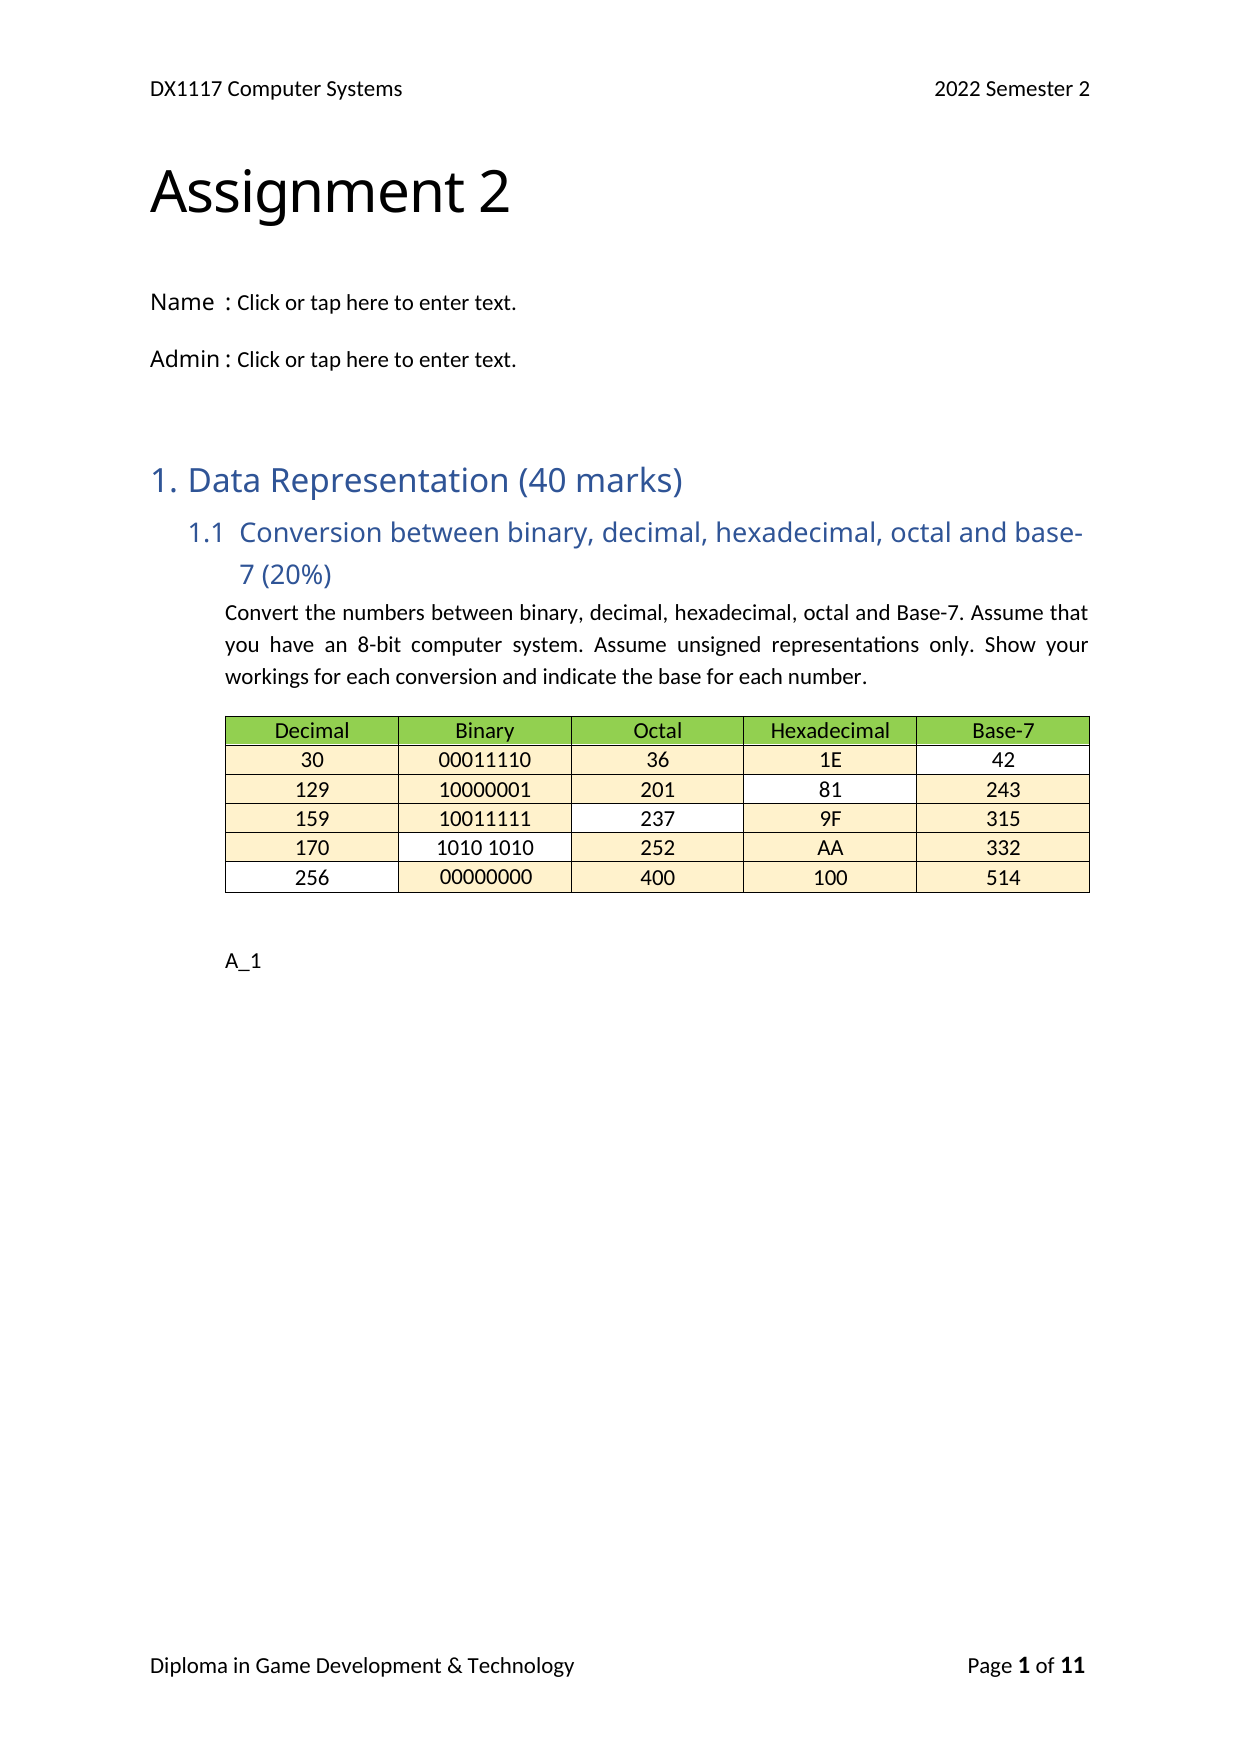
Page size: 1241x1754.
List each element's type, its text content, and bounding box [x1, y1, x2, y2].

table_cell 10000001 [399, 775, 571, 803]
table_cell 100 [744, 862, 916, 892]
table_cell AA [744, 833, 916, 861]
table_cell 201 [572, 775, 743, 803]
text Admin : Click or tap here to enter text. [150, 343, 1090, 374]
text Name : Click or tap here to enter text. [150, 286, 1090, 317]
table_cell 514 [917, 862, 1089, 892]
table_cell 237 [572, 804, 743, 832]
table_cell 9F [744, 804, 916, 832]
table_cell 10011111 [399, 804, 571, 832]
subtitle Conversion between binary, decimal, hexadecimal, octal and base-7 (20%) [187, 513, 1090, 593]
table_cell 36 [572, 746, 743, 774]
table_cell 256 [226, 862, 398, 892]
text Convert the numbers between binary, decimal, hexadecimal, octal and Base-7. Assume that you have an 8-bit computer system. Assume unsigned representations only. Show your workings for each conversion and indicate the base for each number. [225, 598, 1090, 691]
title Assignment 2 [150, 150, 1090, 229]
table_cell 81 [744, 775, 916, 803]
table_cell 170 [226, 833, 398, 861]
table_cell 129 [226, 775, 398, 803]
table_header Hexadecimal [744, 717, 916, 744]
subtitle Data Representation (40 marks) [150, 457, 1090, 502]
table_cell 42 [917, 746, 1089, 774]
table_header Octal [572, 717, 743, 744]
table_cell 332 [917, 833, 1089, 861]
table_header Base-7 [917, 717, 1089, 744]
text A_1 [150, 946, 1090, 974]
table_cell 243 [917, 775, 1089, 803]
table_cell 00011110 [399, 746, 571, 774]
table_cell 1010 1010 [399, 833, 571, 861]
table_cell 1E [744, 746, 916, 774]
table_cell 315 [917, 804, 1089, 832]
table_cell 400 [572, 862, 743, 892]
table_cell 252 [572, 833, 743, 861]
table_cell 30 [226, 746, 398, 774]
table_cell 00000000 [399, 862, 571, 892]
table_header Decimal [226, 717, 398, 744]
table_header Binary [399, 717, 571, 744]
table_cell 159 [226, 804, 398, 832]
